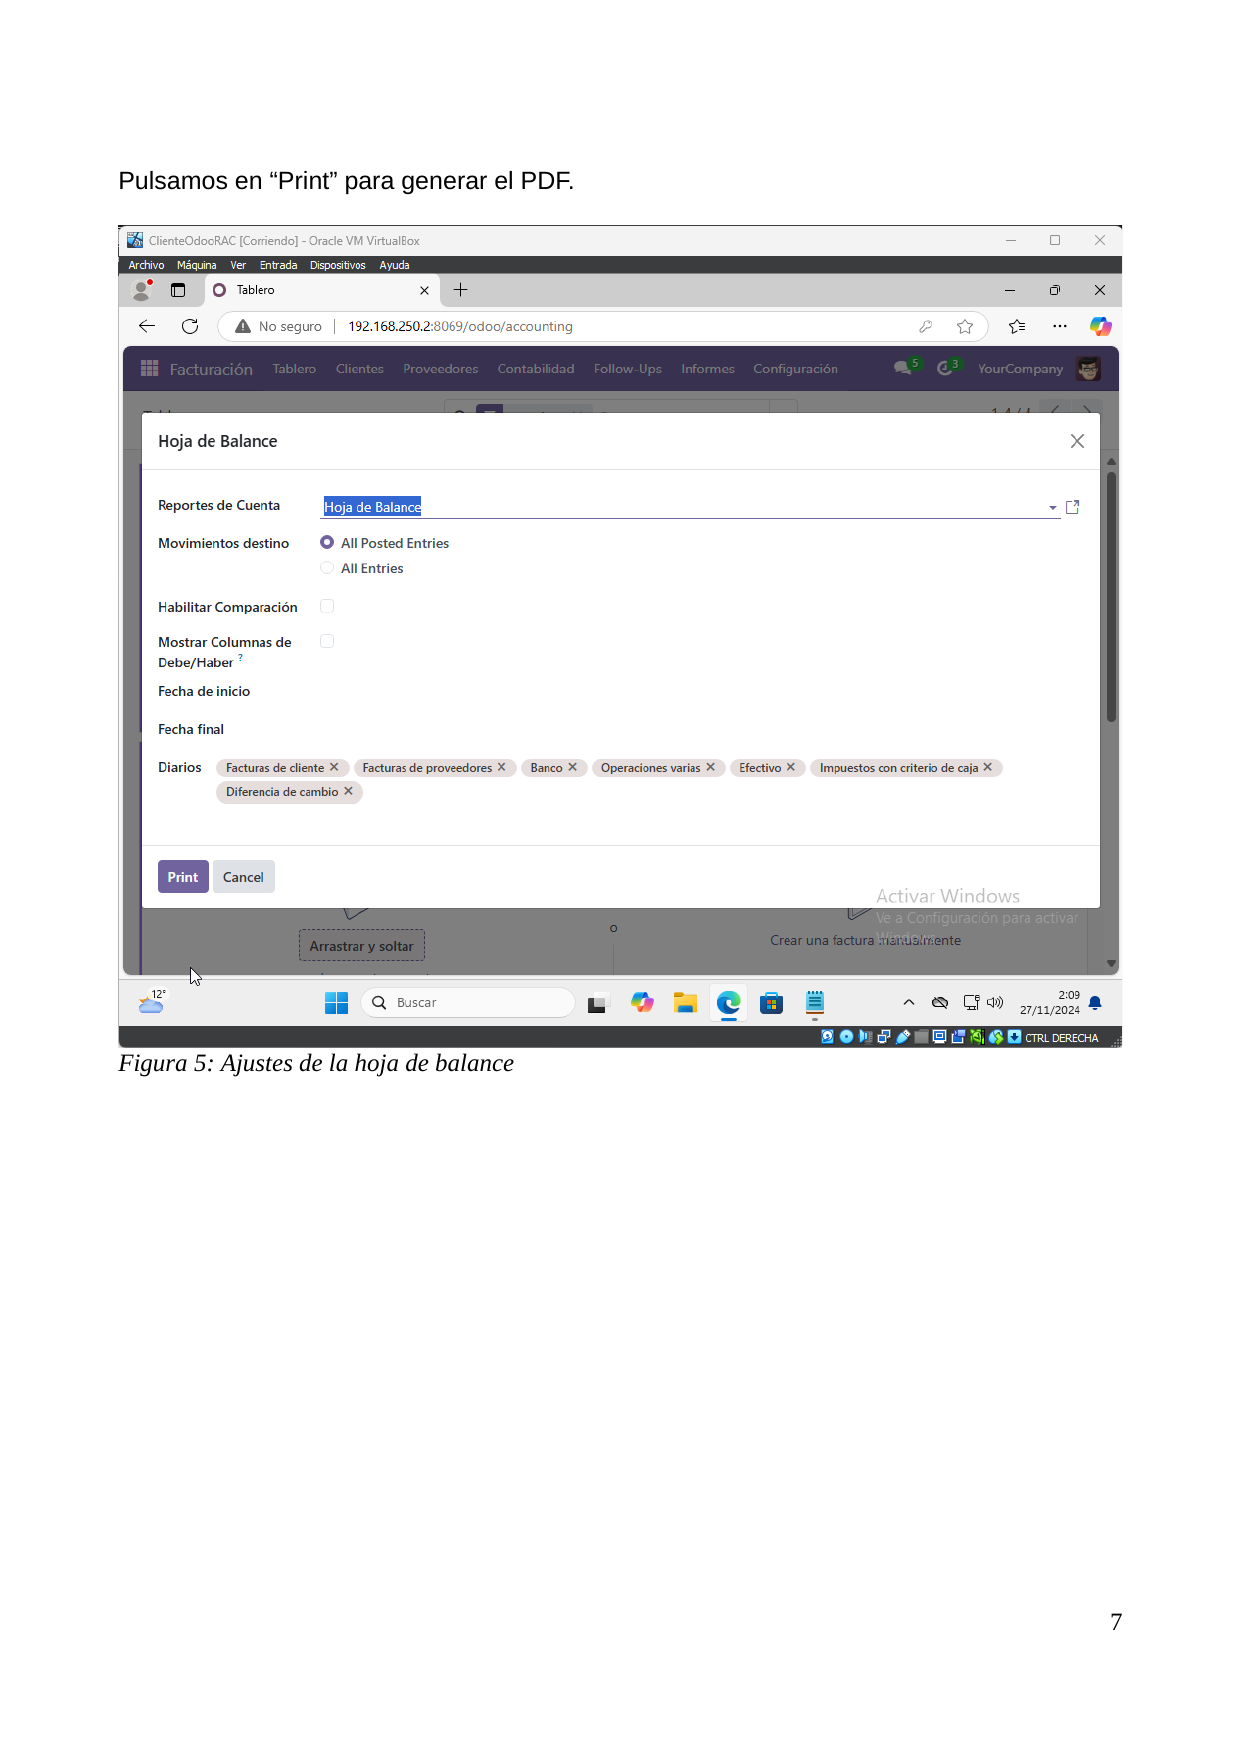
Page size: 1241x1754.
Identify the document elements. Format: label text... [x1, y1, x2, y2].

picture [118, 225, 1123, 1048]
text Pulsamos en “Print” para generar el PDF. [118, 166, 1122, 194]
text Figura 5: Ajustes de la hoja de balance [118, 1048, 1122, 1076]
